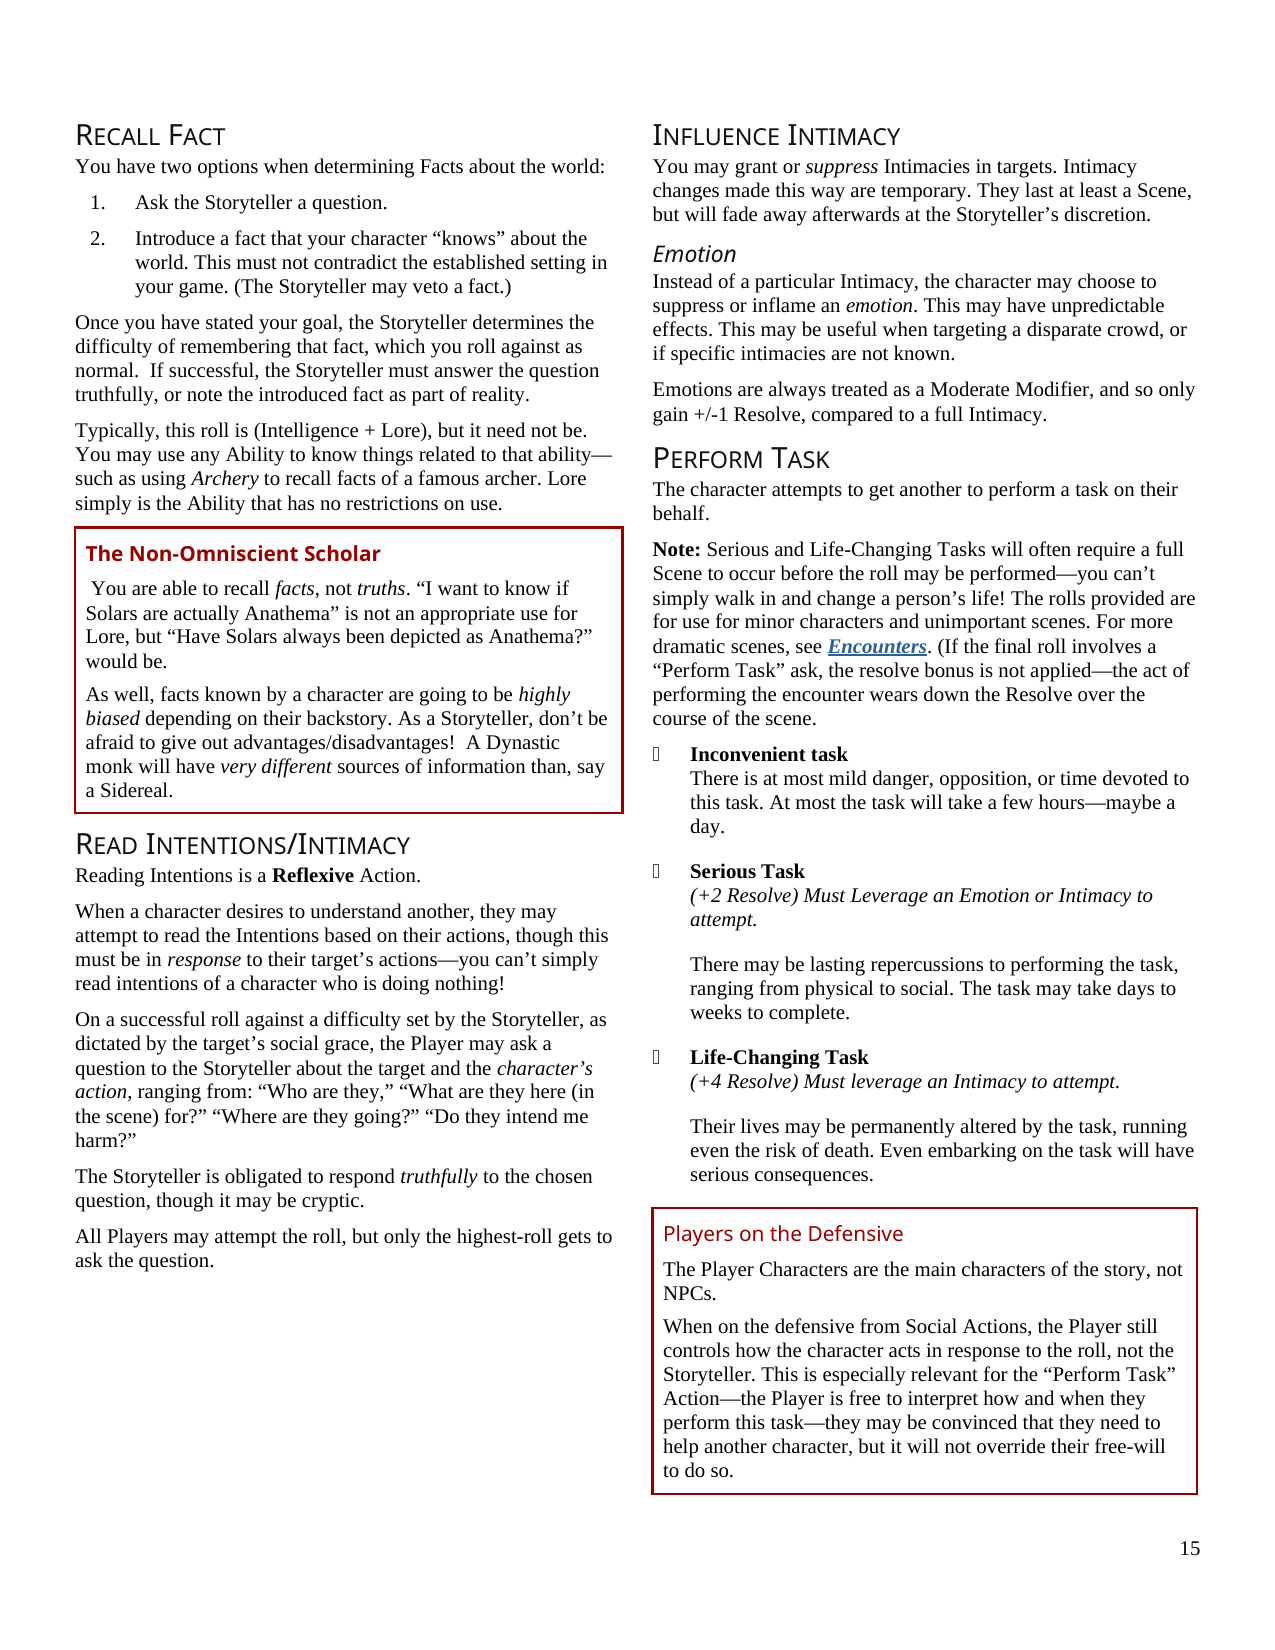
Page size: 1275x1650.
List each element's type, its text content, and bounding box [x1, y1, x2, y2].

text The character attempts to get another to perform a task on their behalf. [652, 477, 1200, 525]
text When a character desires to understand another, they may attempt to read the Intentions based on their actions, though this must be in response to their target’s actions—you can’t simply read intentions of a character who is doing nothing! [75, 899, 622, 995]
text You may grant or suppress Intimacies in targets. Intimacy changes made this way are temporary. They last at least a Scene, but will fade away afterwards at the Storyteller’s discretion. [652, 154, 1200, 226]
text Typically, this roll is (Intelligence + Lore), but it need not be. You may use any Ability to know things related to that ability—such as using Archery to recall facts of a famous archer. Lore simply is the Ability that has no restrictions on use. [75, 418, 622, 514]
subtitle Influence Intimacy [652, 114, 1200, 154]
subtitle Emotion [652, 238, 1200, 269]
list Inconvenient task There is at most mild danger, opposition, or time devoted to this task. At most the task will take a few hours—maybe a day. [652, 742, 1200, 838]
text You have two options when determining Facts about the world: [75, 154, 622, 178]
subtitle Perform Task [652, 437, 1200, 477]
text The Storyteller is obligated to respond truthfully to the chosen question, though it may be cryptic. [75, 1164, 622, 1212]
list There may be lasting repercussions to performing the task, ranging from physical to social. The task may take days to weeks to complete. [652, 952, 1200, 1024]
list Introduce a fact that your character “knows” about the world. This must not contradict the established setting in your game. (The Storyteller may veto a fact.) [90, 226, 622, 298]
text Note: Serious and Life-Changing Tasks will often require a full Scene to occur before the roll may be performed—you can’t simply walk in and change a person’s life! The rolls provided are for use for minor characters and unimportant scenes. For more dramatic scenes, see Encounters. (If the final roll involves a “Perform Task” ask, the resolve bonus is not applied—the act of performing the encounter wears down the Resolve over the course of the scene. [652, 537, 1200, 730]
text All Players may attempt the roll, but only the highest-roll gets to ask the question. [75, 1224, 622, 1272]
subtitle Read Intentions/Intimacy [75, 823, 622, 863]
list Life-Changing Task (+4 Resolve) Must leverage an Intimacy to attempt. [652, 1045, 1200, 1093]
table_header Players on the Defensive The Player Characters are the main characters of the story, not NPCs. When on the defensive from Social Actions, the Player still controls how the character acts in response to the roll, not the Storyteller. This is especially relevant for the “Perform Task” Action—the Player is free to interpret how and when they perform this task—they may be convinced that they need to help another character, but it will not override their free-will to do so. [654, 1209, 1196, 1493]
text On a successful roll against a difficulty set by the Storyteller, as dictated by the target’s social grace, the Player may ask a question to the Storyteller about the target and the character’s action, ranging from: “Who are they,” “What are they here (in the scene) for?” “Where are they going?” “Do they intend me harm?” [75, 1007, 622, 1152]
text Reading Intentions is a Reflexive Action. [75, 863, 622, 887]
text Instead of a particular Intimacy, the character may choose to suppress or inflame an emotion. This may have unpredictable effects. This may be useful when targeting a disparate crowd, or if specific intimacies are not known. [652, 269, 1200, 365]
list Their lives may be permanently altered by the task, running even the risk of death. Even embarking on the task will have serious consequences. [652, 1114, 1200, 1186]
table_header The Non-Omniscient Scholar You are able to recall facts, not truths. “I want to know if Solars are actually Anathema” is not an appropriate use for Lore, but “Have Solars always been depicted as Anathema?” would be. As well, facts known by a character are going to be highly biased depending on their backstory. As a Storyteller, don’t be afraid to give out advantages/disadvantages! A Dynastic monk will have very different sources of information than, say a Sidereal. [76, 529, 621, 812]
text Once you have stated your goal, the Storyteller determines the difficulty of remembering that fact, which you roll against as normal. If successful, the Storyteller must answer the question truthfully, or note the introduced fact as part of reality. [75, 310, 622, 406]
list Ask the Storyteller a question. [90, 190, 622, 214]
subtitle Recall Fact [75, 114, 622, 154]
list Serious Task (+2 Resolve) Must Leverage an Emotion or Intimacy to attempt. [652, 859, 1200, 931]
text Emotions are always treated as a Moderate Modifier, and so only gain +/-1 Resolve, compared to a full Intimacy. [652, 377, 1200, 426]
